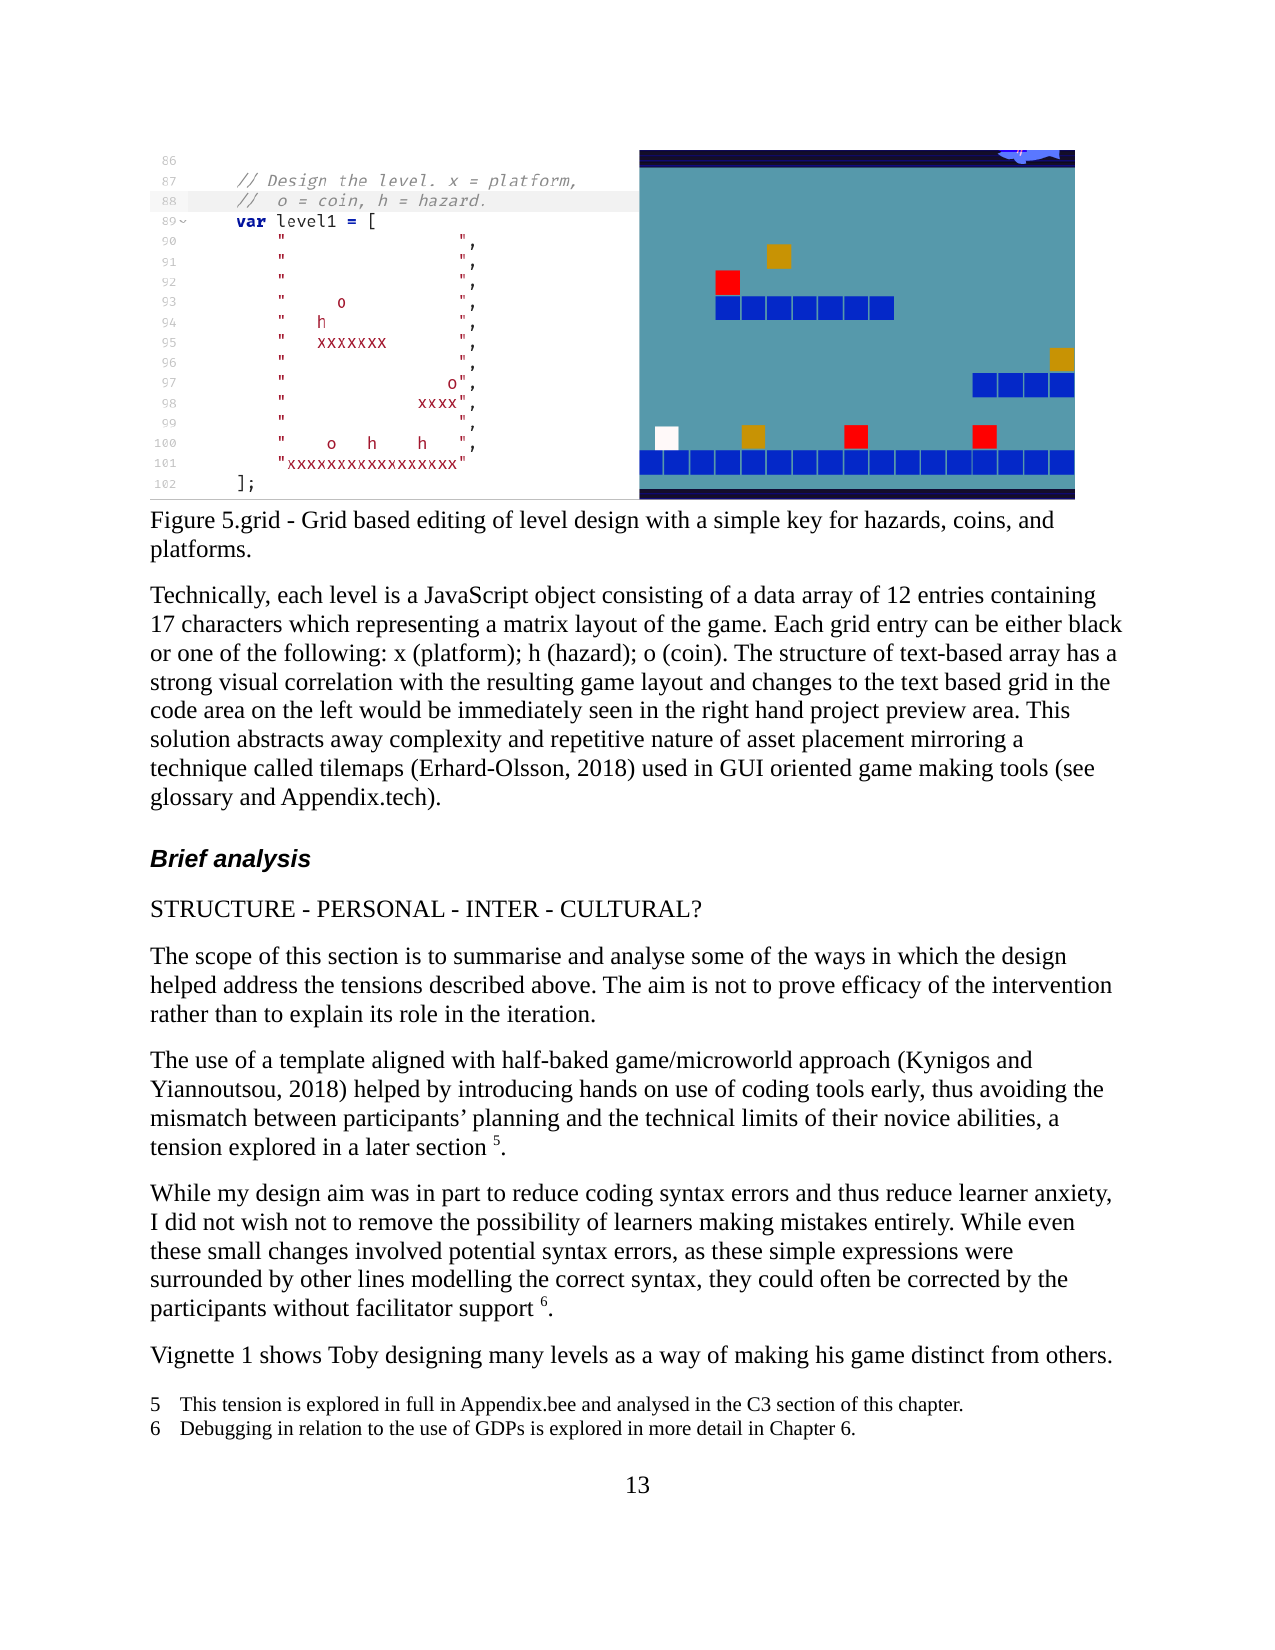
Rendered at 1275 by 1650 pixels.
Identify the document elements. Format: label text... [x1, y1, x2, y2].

picture [150, 150, 1077, 500]
subtitle Brief analysis [150, 844, 1125, 873]
text The scope of this section is to summarise and analyse some of the ways in which the design helped address the tensions described above. The aim is not to prove efficacy of the intervention rather than to explain its role in the iteration. [150, 941, 1125, 1027]
text Vignette 1 shows Toby designing many levels as a way of making his game distinct from others. [150, 1340, 1125, 1369]
text This tension is explored in full in Appendix.bee and analysed in the C3 section of this chapter. [150, 1392, 1125, 1416]
text Debugging in relation to the use of GDPs is explored in more detail in Chapter 6. [150, 1416, 1125, 1440]
text The use of a template aligned with half-baked game/microworld approach (Kynigos and Yiannoutsou, 2018) helped by introducing hands on use of coding tools early, thus avoiding the mismatch between participants’ planning and the technical limits of their novice abilities, a tension explored in a later section . [150, 1045, 1125, 1160]
text STRUCTURE - PERSONAL - INTER - CULTURAL? [150, 894, 1125, 923]
text Figure 5.grid - Grid based editing of level design with a simple key for hazards, coins, and platforms. [150, 150, 1125, 563]
text While my design aim was in part to reduce coding syntax errors and thus reduce learner anxiety, I did not wish not to remove the possibility of learners making mistakes entirely. While even these small changes involved potential syntax errors, as these simple expressions were surrounded by other lines modelling the correct syntax, they could often be corrected by the participants without facilitator support . [150, 1178, 1125, 1322]
text Technically, each level is a JavaScript object consisting of a data array of 12 entries containing 17 characters which representing a matrix layout of the game. Each grid entry can be either black or one of the following: x (platform); h (hazard); o (coin). The structure of text-based array has a strong visual correlation with the resulting game layout and changes to the text based grid in the code area on the left would be immediately seen in the right hand project preview area. This solution abstracts away complexity and repetitive nature of asset placement mirroring a technique called tilemaps (Erhard-Olsson, 2018) used in GUI oriented game making tools (see glossary and Appendix.tech). [150, 581, 1125, 811]
